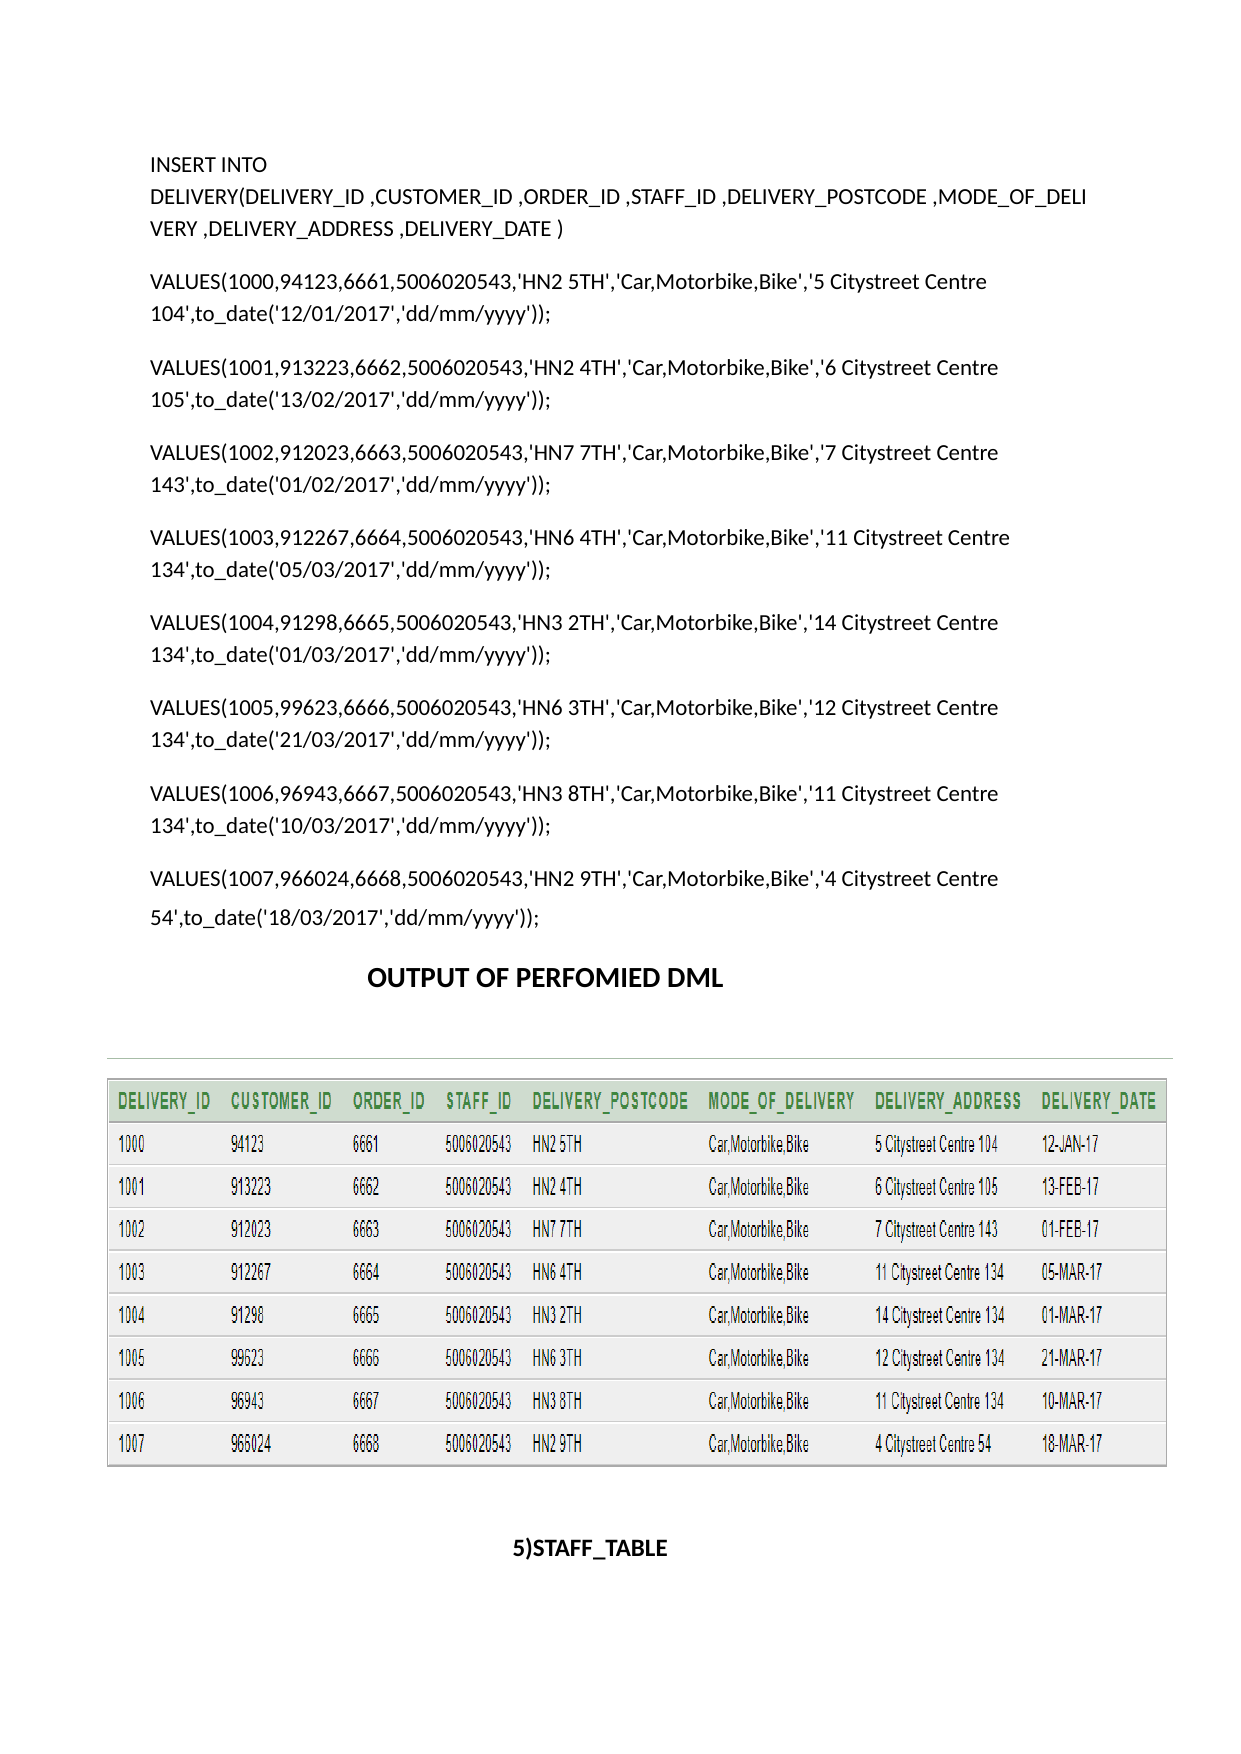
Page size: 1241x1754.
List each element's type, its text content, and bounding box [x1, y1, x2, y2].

text VALUES(1002,912023,6663,5006020543,'HN7 7TH','Car,Motorbike,Bike','7 Citystreet Centre 143',to_date('01/02/2017','dd/mm/yyyy')); [150, 438, 1090, 498]
text VALUES(1006,96943,6667,5006020543,'HN3 8TH','Car,Motorbike,Bike','11 Citystreet Centre 134',to_date('10/03/2017','dd/mm/yyyy')); [150, 779, 1090, 839]
text VALUES(1004,91298,6665,5006020543,'HN3 2TH','Car,Motorbike,Bike','14 Citystreet Centre 134',to_date('01/03/2017','dd/mm/yyyy')); [150, 608, 1090, 668]
text OUTPUT OF PERFOMIED DML [150, 959, 1090, 994]
text VALUES(1003,912267,6664,5006020543,'HN6 4TH','Car,Motorbike,Bike','11 Citystreet Centre 134',to_date('05/03/2017','dd/mm/yyyy')); [150, 523, 1090, 583]
text VALUES(1005,99623,6666,5006020543,'HN6 3TH','Car,Motorbike,Bike','12 Citystreet Centre 134',to_date('21/03/2017','dd/mm/yyyy')); [150, 693, 1090, 754]
text VALUES(1000,94123,6661,5006020543,'HN2 5TH','Car,Motorbike,Bike','5 Citystreet Centre 104',to_date('12/01/2017','dd/mm/yyyy')); [150, 267, 1090, 328]
text VALUES(1001,913223,6662,5006020543,'HN2 4TH','Car,Motorbike,Bike','6 Citystreet Centre 105',to_date('13/02/2017','dd/mm/yyyy')); [150, 353, 1090, 413]
text 5)STAFF_TABLE [150, 1532, 1090, 1563]
text VALUES(1007,966024,6668,5006020543,'HN2 9TH','Car,Motorbike,Bike','4 Citystreet Centre 54',to_date('18/03/2017','dd/mm/yyyy')); [150, 864, 1090, 933]
text INSERT INTO DELIVERY(DELIVERY_ID ,CUSTOMER_ID ,ORDER_ID ,STAFF_ID ,DELIVERY_POSTCODE ,MODE_OF_DELIVERY ,DELIVERY_ADDRESS ,DELIVERY_DATE ) [150, 150, 1090, 242]
